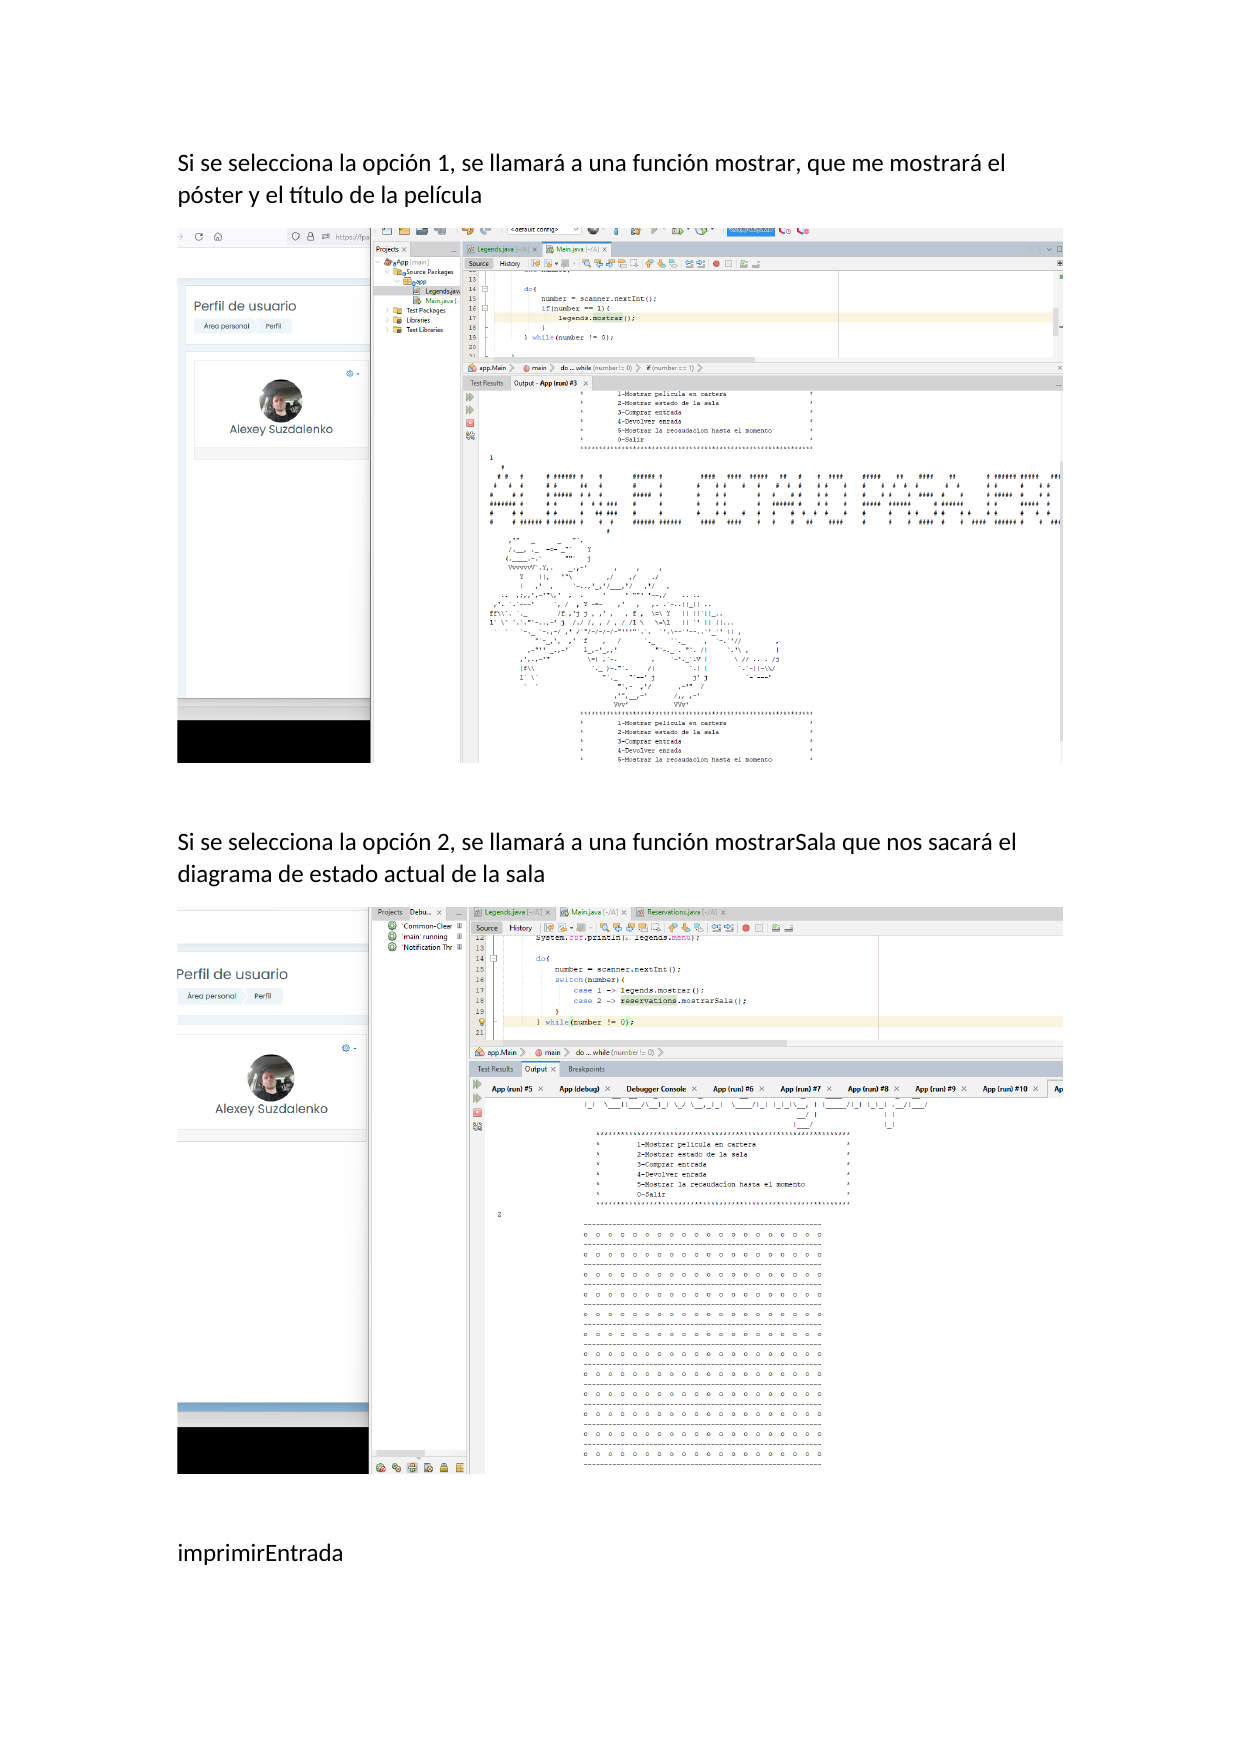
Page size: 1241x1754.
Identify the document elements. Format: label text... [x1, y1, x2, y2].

text Si se selecciona la opción 1, se llamará a una función mostrar, que me mostrará el póster y el título de la película [177, 148, 1063, 210]
text imprimirEntrada [177, 1537, 1063, 1568]
text Si se selecciona la opción 2, se llamará a una función mostrarSala que nos sacará el diagrama de estado actual de la sala [177, 826, 1063, 889]
